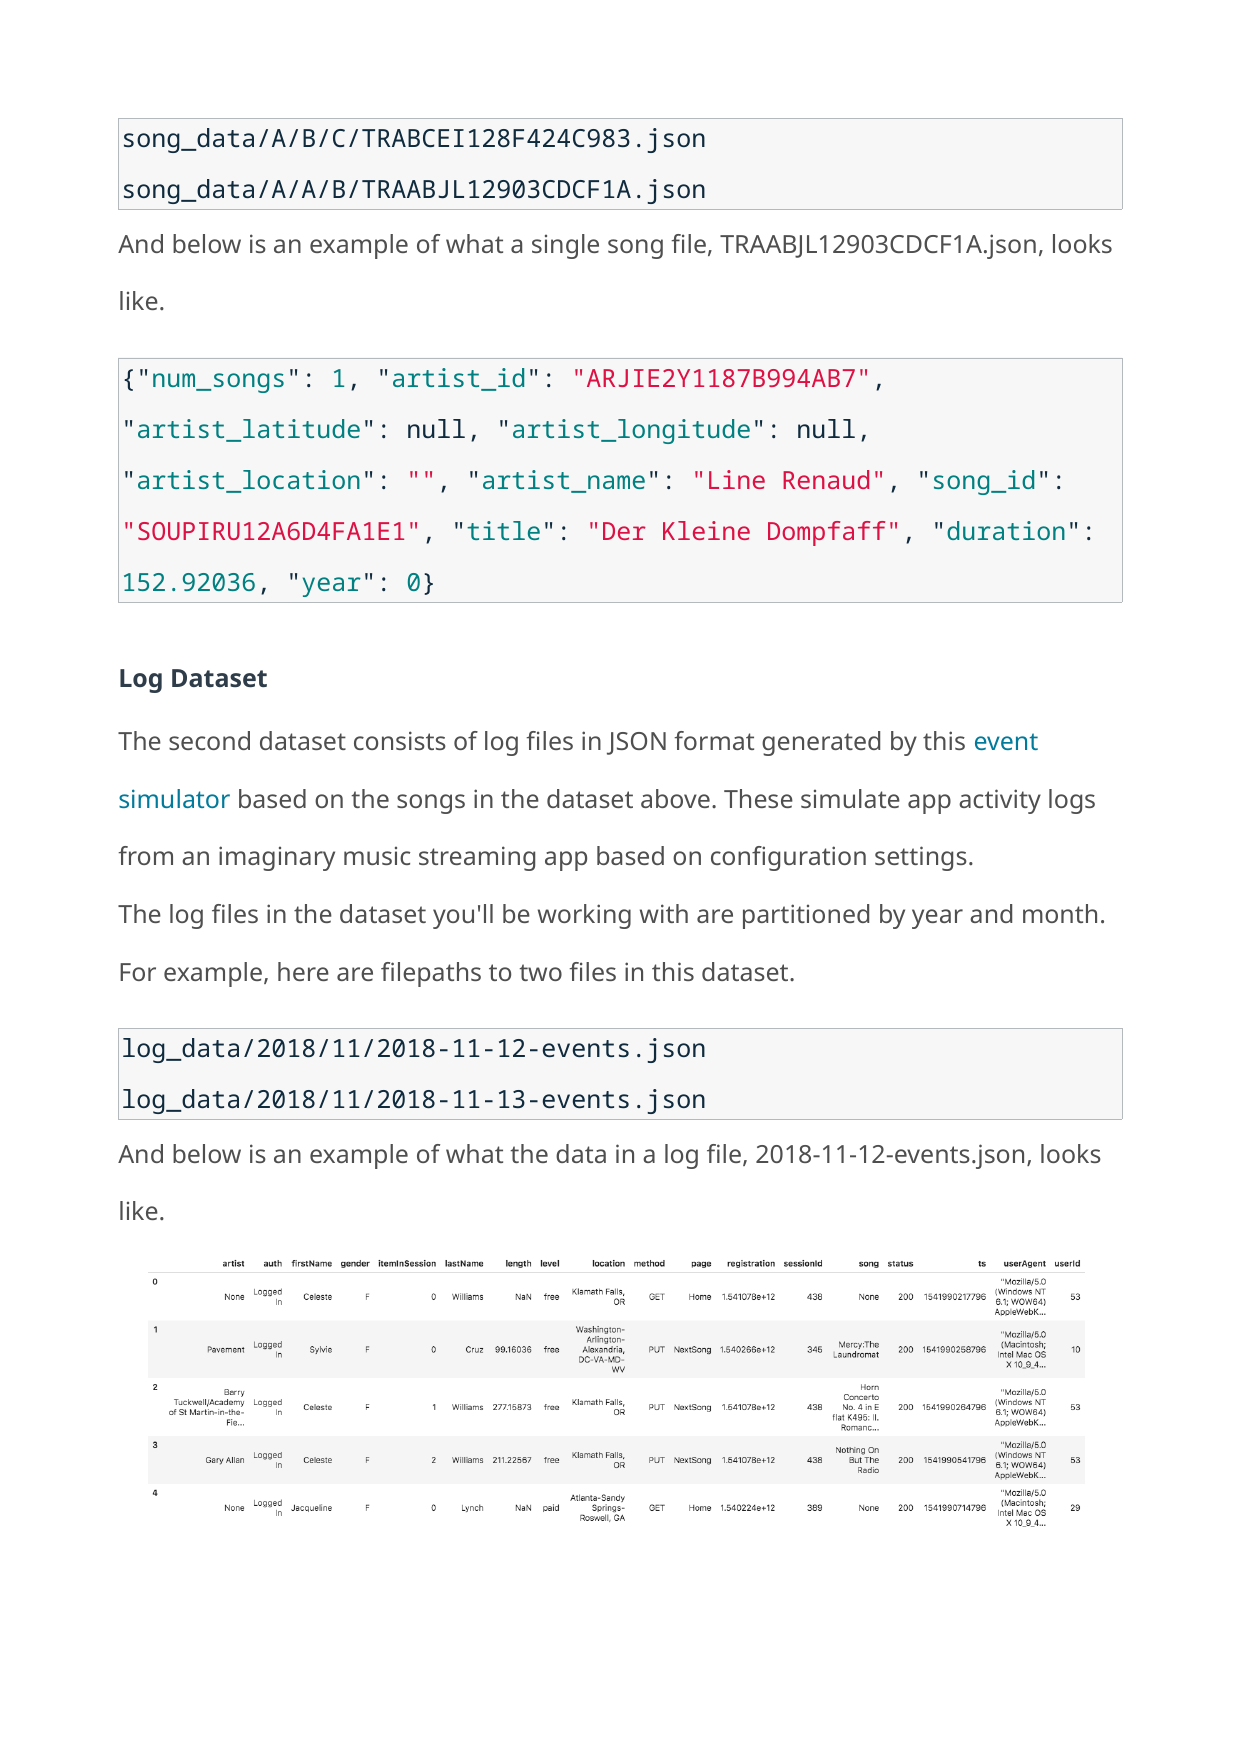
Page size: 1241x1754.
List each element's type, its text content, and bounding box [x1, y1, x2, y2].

text And below is an example of what a single song file, TRAABJL12903CDCF1A.json, looks like. [118, 226, 1122, 318]
text The second dataset consists of log files in JSON format generated by this event simulator based on the songs in the dataset above. These simulate app activity logs from an imaginary music streaming app based on configuration settings. [118, 723, 1122, 873]
text log_data/2018/11/2018-11-12-events.json [119, 1029, 1122, 1065]
text {"num_songs": 1, "artist_id": "ARJIE2Y1187B994AB7", "artist_latitude": null, "artist_longitude": null, "artist_location": "", "artist_name": "Line Renaud", "song_id": "SOUPIRU12A6D4FA1E1", "title": "Der Kleine Dompfaff", "duration": 152.92036, "year": 0} [119, 359, 1122, 602]
text And below is an example of what the data in a log file, 2018-11-12-events.json, looks like. [118, 1136, 1122, 1228]
text The log files in the dataset you'll be working with are partitioned by year and month. For example, here are filepaths to two files in this dataset. [118, 897, 1122, 989]
text song_data/A/B/C/TRABCEI128F424C983.json [119, 119, 1122, 155]
text log_data/2018/11/2018-11-13-events.json [119, 1079, 1122, 1119]
text song_data/A/A/B/TRAABJL12903CDCF1A.json [119, 169, 1122, 209]
subtitle Log Dataset [118, 660, 1122, 694]
picture [143, 1251, 1097, 1540]
